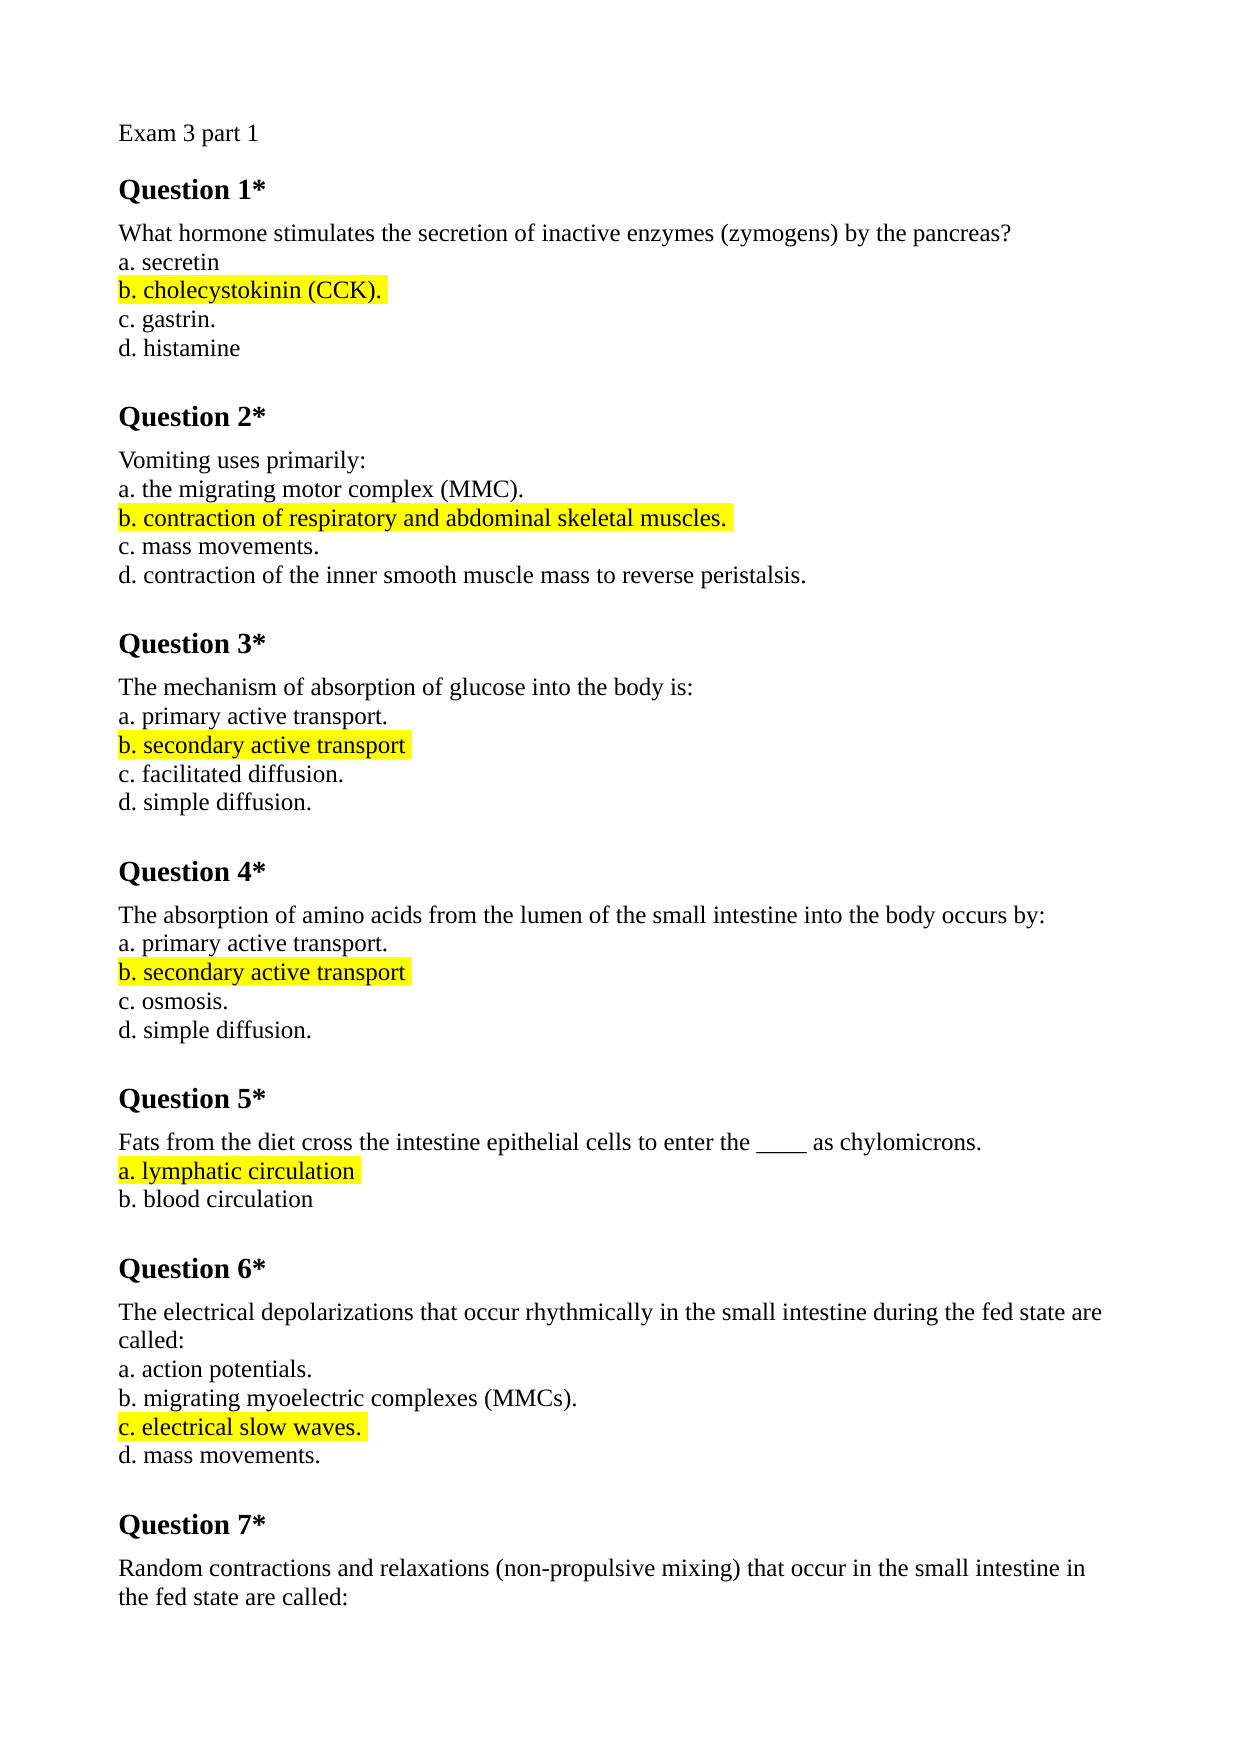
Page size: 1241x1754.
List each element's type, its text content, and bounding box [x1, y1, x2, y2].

text Random contractions and relaxations (non-propulsive mixing) that occur in the small intestine in the fed state are called: [118, 1553, 1122, 1610]
text b. migrating myoelectric complexes (MMCs). [118, 1383, 1122, 1412]
text b. secondary active transport [118, 730, 1122, 759]
text d. contraction of the inner smooth muscle mass to reverse peristalsis. [118, 560, 1122, 589]
text d. histamine [118, 333, 1122, 362]
text Fats from the diet cross the intestine epithelial cells to enter the ____ as chylomicrons. [118, 1127, 1122, 1156]
text a. primary active transport. [118, 701, 1122, 730]
text d. simple diffusion. [118, 1015, 1122, 1043]
text c. osmosis. [118, 986, 1122, 1015]
subtitle Question 1* [118, 172, 1122, 205]
text c. gastrin. [118, 304, 1122, 333]
text d. mass movements. [118, 1441, 1122, 1469]
text a. secretin [118, 247, 1122, 275]
subtitle Question 6* [118, 1251, 1122, 1284]
subtitle Question 4* [118, 854, 1122, 887]
text b. secondary active transport [118, 957, 1122, 986]
text d. simple diffusion. [118, 787, 1122, 816]
subtitle Question 5* [118, 1081, 1122, 1114]
text b. cholecystokinin (CCK). [118, 275, 1122, 304]
text c. mass movements. [118, 531, 1122, 560]
subtitle Question 3* [118, 626, 1122, 660]
text c. facilitated diffusion. [118, 759, 1122, 787]
text The absorption of amino acids from the lumen of the small intestine into the body occurs by: [118, 900, 1122, 928]
subtitle Question 7* [118, 1507, 1122, 1540]
text b. contraction of respiratory and abdominal skeletal muscles. [118, 503, 1122, 531]
subtitle Question 2* [118, 399, 1122, 433]
text a. primary active transport. [118, 928, 1122, 957]
text b. blood circulation [118, 1184, 1122, 1213]
text The mechanism of absorption of glucose into the body is: [118, 672, 1122, 701]
text a. action potentials. [118, 1354, 1122, 1383]
text a. lymphatic circulation [118, 1156, 1122, 1184]
text c. electrical slow waves. [118, 1412, 1122, 1441]
text Exam 3 part 1 [118, 118, 1122, 147]
text What hormone stimulates the secretion of inactive enzymes (zymogens) by the pancreas? [118, 218, 1122, 247]
text The electrical depolarizations that occur rhythmically in the small intestine during the fed state are called: [118, 1297, 1122, 1354]
text Vomiting uses primarily: [118, 445, 1122, 474]
text a. the migrating motor complex (MMC). [118, 474, 1122, 503]
